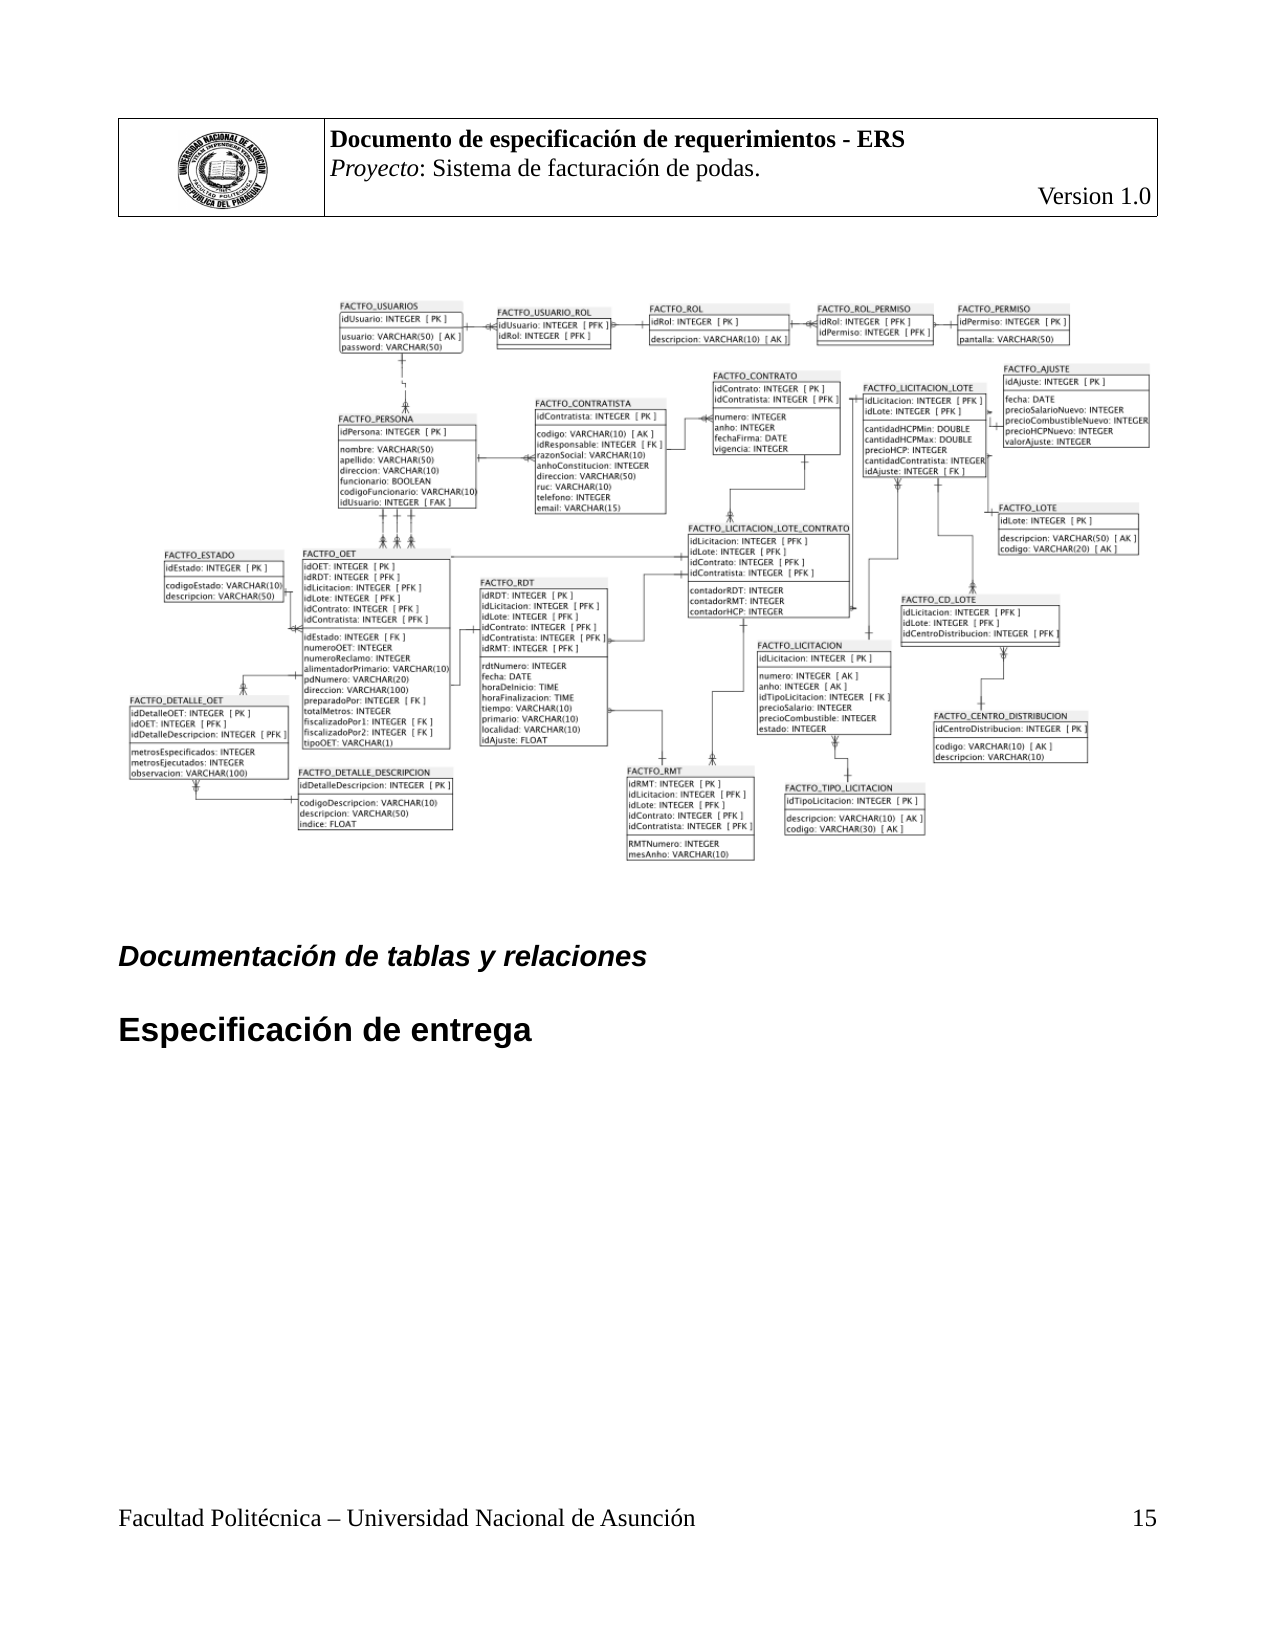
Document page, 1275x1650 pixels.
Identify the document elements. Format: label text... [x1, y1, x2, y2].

picture [118, 274, 1157, 868]
subtitle Documentación de tablas y relaciones [118, 939, 1157, 972]
subtitle Especificación de entrega [118, 1010, 1157, 1049]
picture [177, 130, 271, 213]
